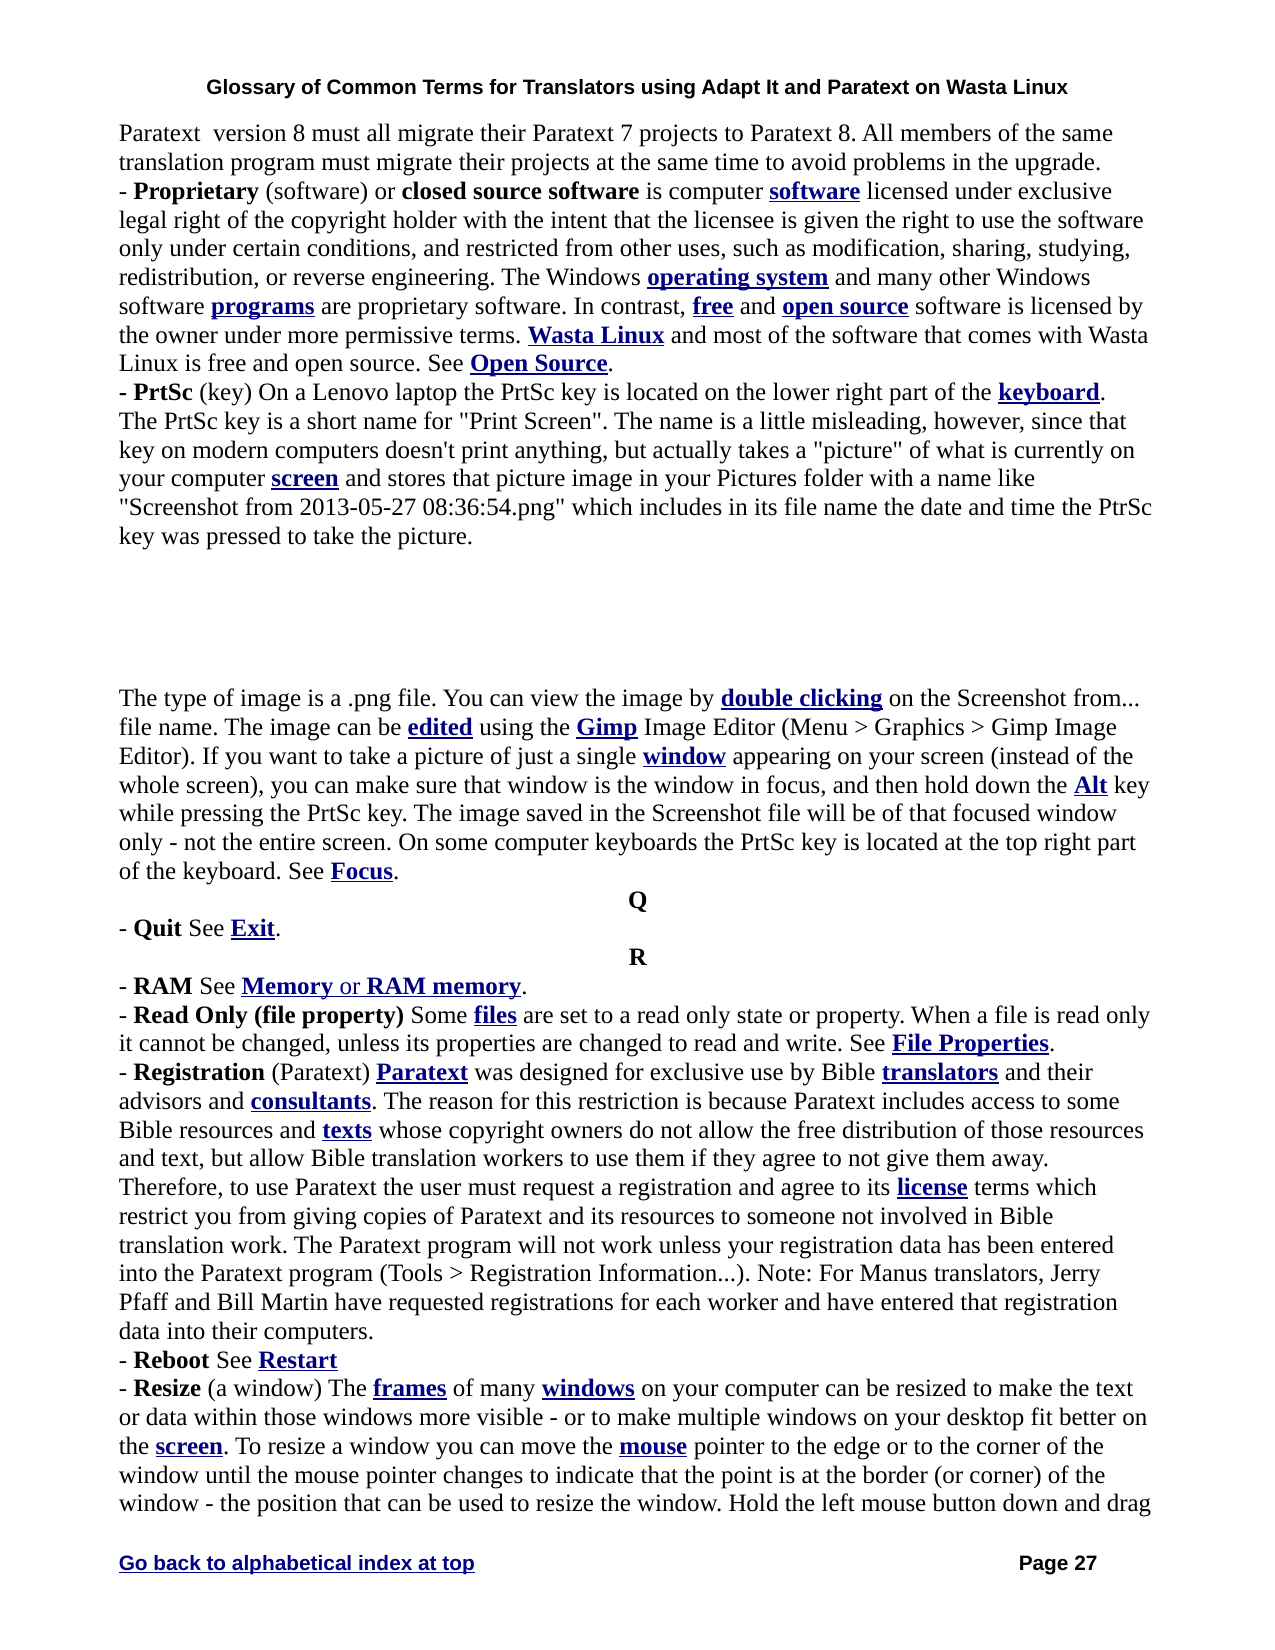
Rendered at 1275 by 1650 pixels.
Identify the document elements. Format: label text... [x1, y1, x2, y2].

text - Read Only (file property) Some files are set to a read only state or property. When a file is read only it cannot be changed, unless its properties are changed to read and write. See File Properties. [118, 1000, 1156, 1057]
text - Quit See Exit. [118, 913, 1156, 942]
text The PrtSc key is a short name for "Print Screen". The name is a little misleading, however, since that key on modern computers doesn't print anything, but actually takes a "picture" of what is currently on your computer screen and stores that picture image in your Pictures folder with a name like "Screenshot from 2013-05-27 08:36:54.png" which includes in its file name the date and time the PtrSc key was pressed to take the picture. [118, 406, 1156, 550]
text Q [118, 885, 1156, 913]
text - PrtSc (key) On a Lenovo laptop the PrtSc key is located on the lower right part of the keyboard. [118, 377, 1156, 406]
text - Reboot See Restart [118, 1345, 1156, 1373]
text - Registration (Paratext) Paratext was designed for exclusive use by Bible translators and their advisors and consultants. The reason for this restriction is because Paratext includes access to some Bible resources and texts whose copyright owners do not allow the free distribution of those resources and text, but allow Bible translation workers to use them if they agree to not give them away. Therefore, to use Paratext the user must request a registration and agree to its license terms which restrict you from giving copies of Paratext and its resources to someone not involved in Bible translation work. The Paratext program will not work unless your registration data has been entered into the Paratext program (Tools > Registration Information...). Note: For Manus translators, Jerry Pfaff and Bill Martin have requested registrations for each worker and have entered that registration data into their computers. [118, 1057, 1156, 1345]
text - Proprietary (software) or closed source software is computer software licensed under exclusive legal right of the copyright holder with the intent that the licensee is given the right to use the software only under certain conditions, and restricted from other uses, such as modification, sharing, studying, redistribution, or reverse engineering. The Windows operating system and many other Windows software programs are proprietary software. In contrast, free and open source software is licensed by the owner under more permissive terms. Wasta Linux and most of the software that comes with Wasta Linux is free and open source. See Open Source. [118, 176, 1156, 377]
text The type of image is a .png file. You can view the image by double clicking on the Screenshot from... file name. The image can be edited using the Gimp Image Editor (Menu > Graphics > Gimp Image Editor). If you want to take a picture of just a single window appearing on your screen (instead of the whole screen), you can make sure that window is the window in focus, and then hold down the Alt key while pressing the PrtSc key. The image saved in the Screenshot file will be of that focused window only - not the entire screen. On some computer keyboards the PrtSc key is located at the top right part of the keyboard. See Focus. [118, 550, 1156, 885]
text - Resize (a window) The frames of many windows on your computer can be resized to make the text or data within those windows more visible - or to make multiple windows on your desktop fit better on the screen. To resize a window you can move the mouse pointer to the edge or to the corner of the window until the mouse pointer changes to indicate that the point is at the border (or corner) of the window - the position that can be used to resize the window. Hold the left mouse button down and drag [118, 1373, 1156, 1517]
text R [118, 942, 1156, 971]
text - RAM See Memory or RAM memory. [118, 971, 1156, 1000]
text Paratext version 8 must all migrate their Paratext 7 projects to Paratext 8. All members of the same translation program must migrate their projects at the same time to avoid problems in the upgrade. [118, 118, 1156, 176]
